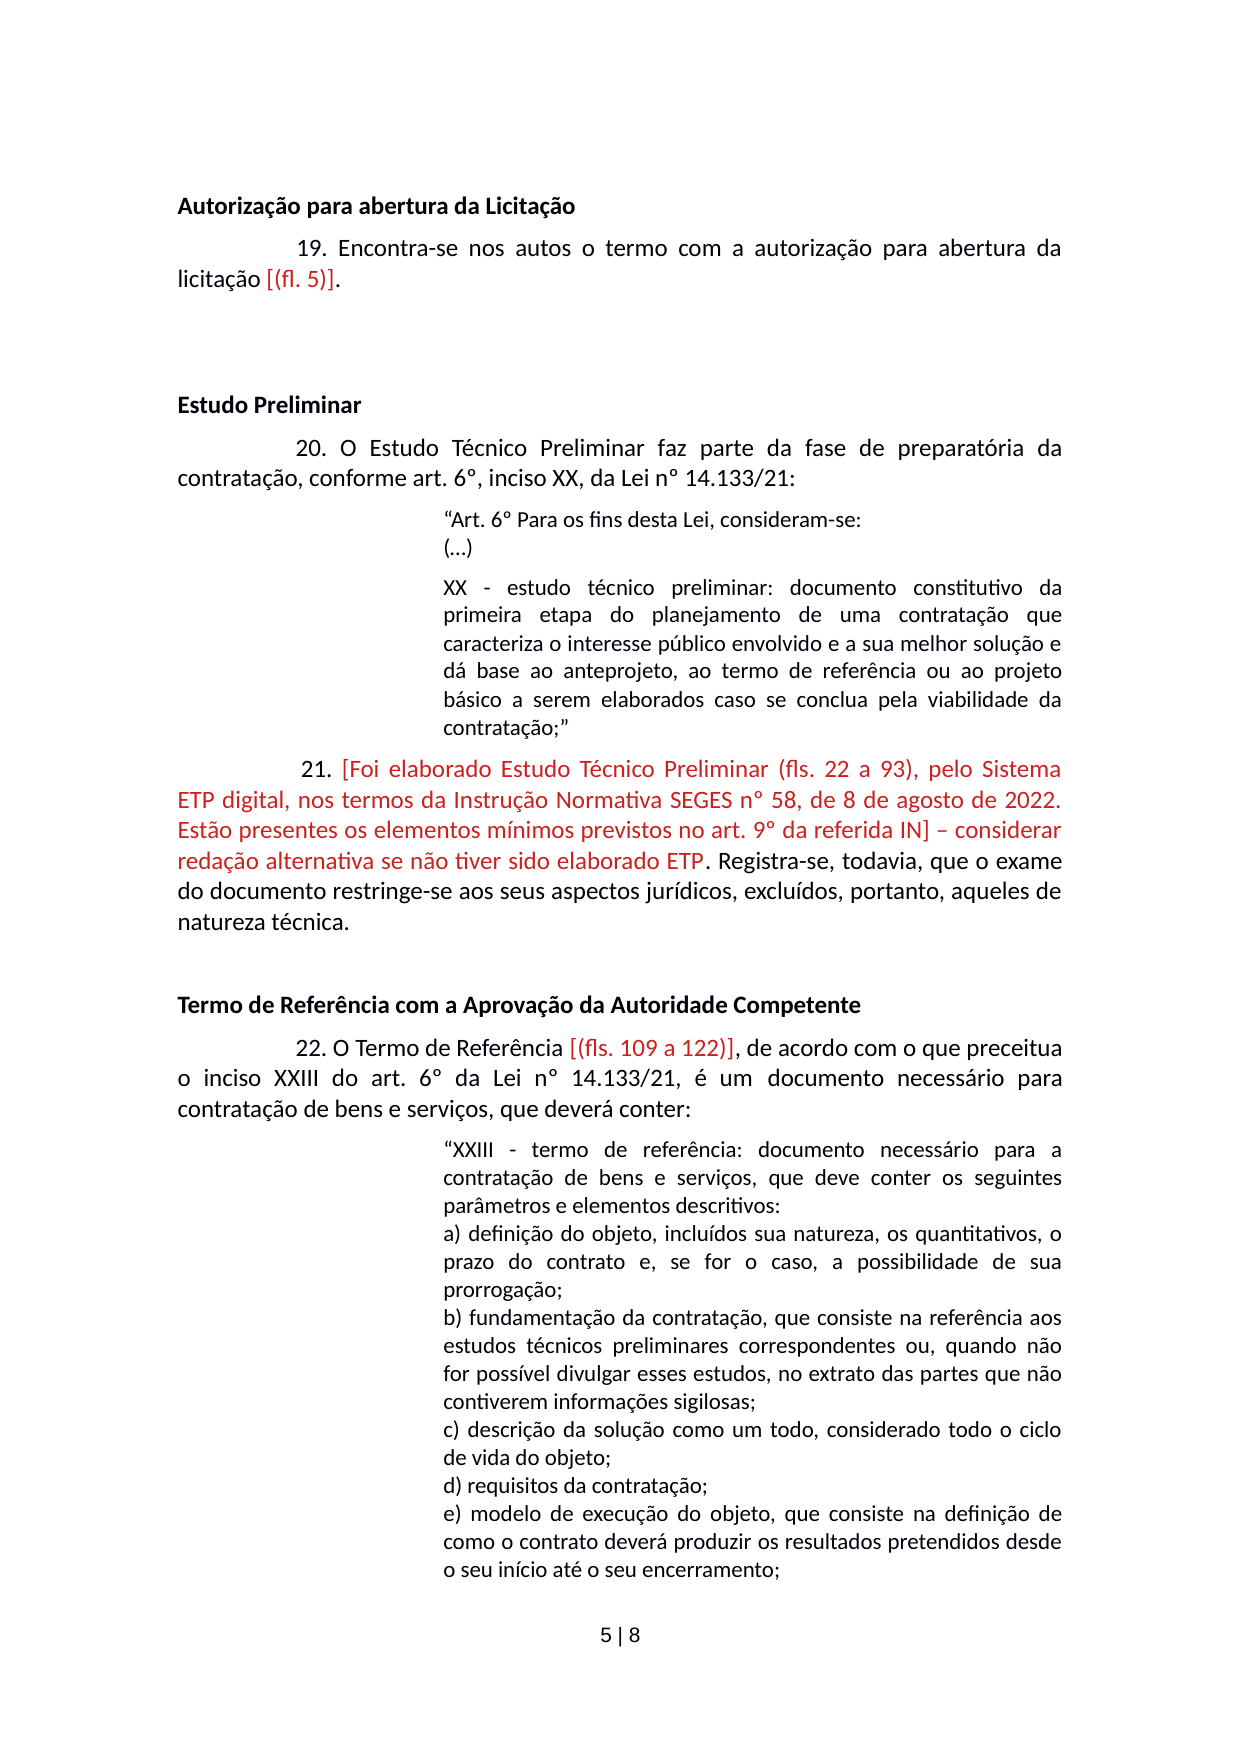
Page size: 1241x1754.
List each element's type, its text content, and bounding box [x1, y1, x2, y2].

text 19. Encontra-se nos autos o termo com a autorização para abertura da licitação [(fl. 5)]. [177, 232, 1063, 293]
text 21. [Foi elaborado Estudo Técnico Preliminar (fls. 22 a 93), pelo Sistema ETP digital, nos termos da Instrução Normativa SEGES nº 58, de 8 de agosto de 2022. Estão presentes os elementos mínimos previstos no art. 9º da referida IN] – considerar redação alternativa se não tiver sido elaborado ETP. Registra-se, todavia, que o exame do documento restringe-se aos seus aspectos jurídicos, excluídos, portanto, aqueles de natureza técnica. [177, 753, 1063, 936]
text Autorização para abertura da Licitação [177, 190, 1063, 221]
text (…) [443, 533, 1063, 561]
text d) requisitos da contratação; [443, 1471, 1063, 1499]
text XX - estudo técnico preliminar: documento constitutivo da primeira etapa do planejamento de uma contratação que caracteriza o interesse público envolvido e a sua melhor solução e dá base ao anteprojeto, ao termo de referência ou ao projeto básico a serem elaborados caso se conclua pela viabilidade da contratação;” [443, 573, 1063, 741]
text c) descrição da solução como um todo, considerado todo o ciclo de vida do objeto; [443, 1415, 1063, 1471]
text “XXIII - termo de referência: documento necessário para a contratação de bens e serviços, que deve conter os seguintes parâmetros e elementos descritivos: [443, 1135, 1063, 1219]
text 20. O Estudo Técnico Preliminar faz parte da fase de preparatória da contratação, conforme art. 6º, inciso XX, da Lei nº 14.133/21: [177, 432, 1063, 493]
text Termo de Referência com a Aprovação da Autoridade Competente [177, 989, 1063, 1020]
text b) fundamentação da contratação, que consiste na referência aos estudos técnicos preliminares correspondentes ou, quando não for possível divulgar esses estudos, no extrato das partes que não contiverem informações sigilosas; [443, 1303, 1063, 1415]
text “Art. 6º Para os fins desta Lei, consideram-se: [443, 505, 1063, 533]
text a) definição do objeto, incluídos sua natureza, os quantitativos, o prazo do contrato e, se for o caso, a possibilidade de sua prorrogação; [443, 1219, 1063, 1303]
text e) modelo de execução do objeto, que consiste na definição de como o contrato deverá produzir os resultados pretendidos desde o seu início até o seu encerramento; [443, 1499, 1063, 1583]
text Estudo Preliminar [177, 390, 1063, 420]
text 22. O Termo de Referência [(fls. 109 a 122)], de acordo com o que preceitua o inciso XXIII do art. 6º da Lei nº 14.133/21, é um documento necessário para contratação de bens e serviços, que deverá conter: [177, 1032, 1063, 1123]
